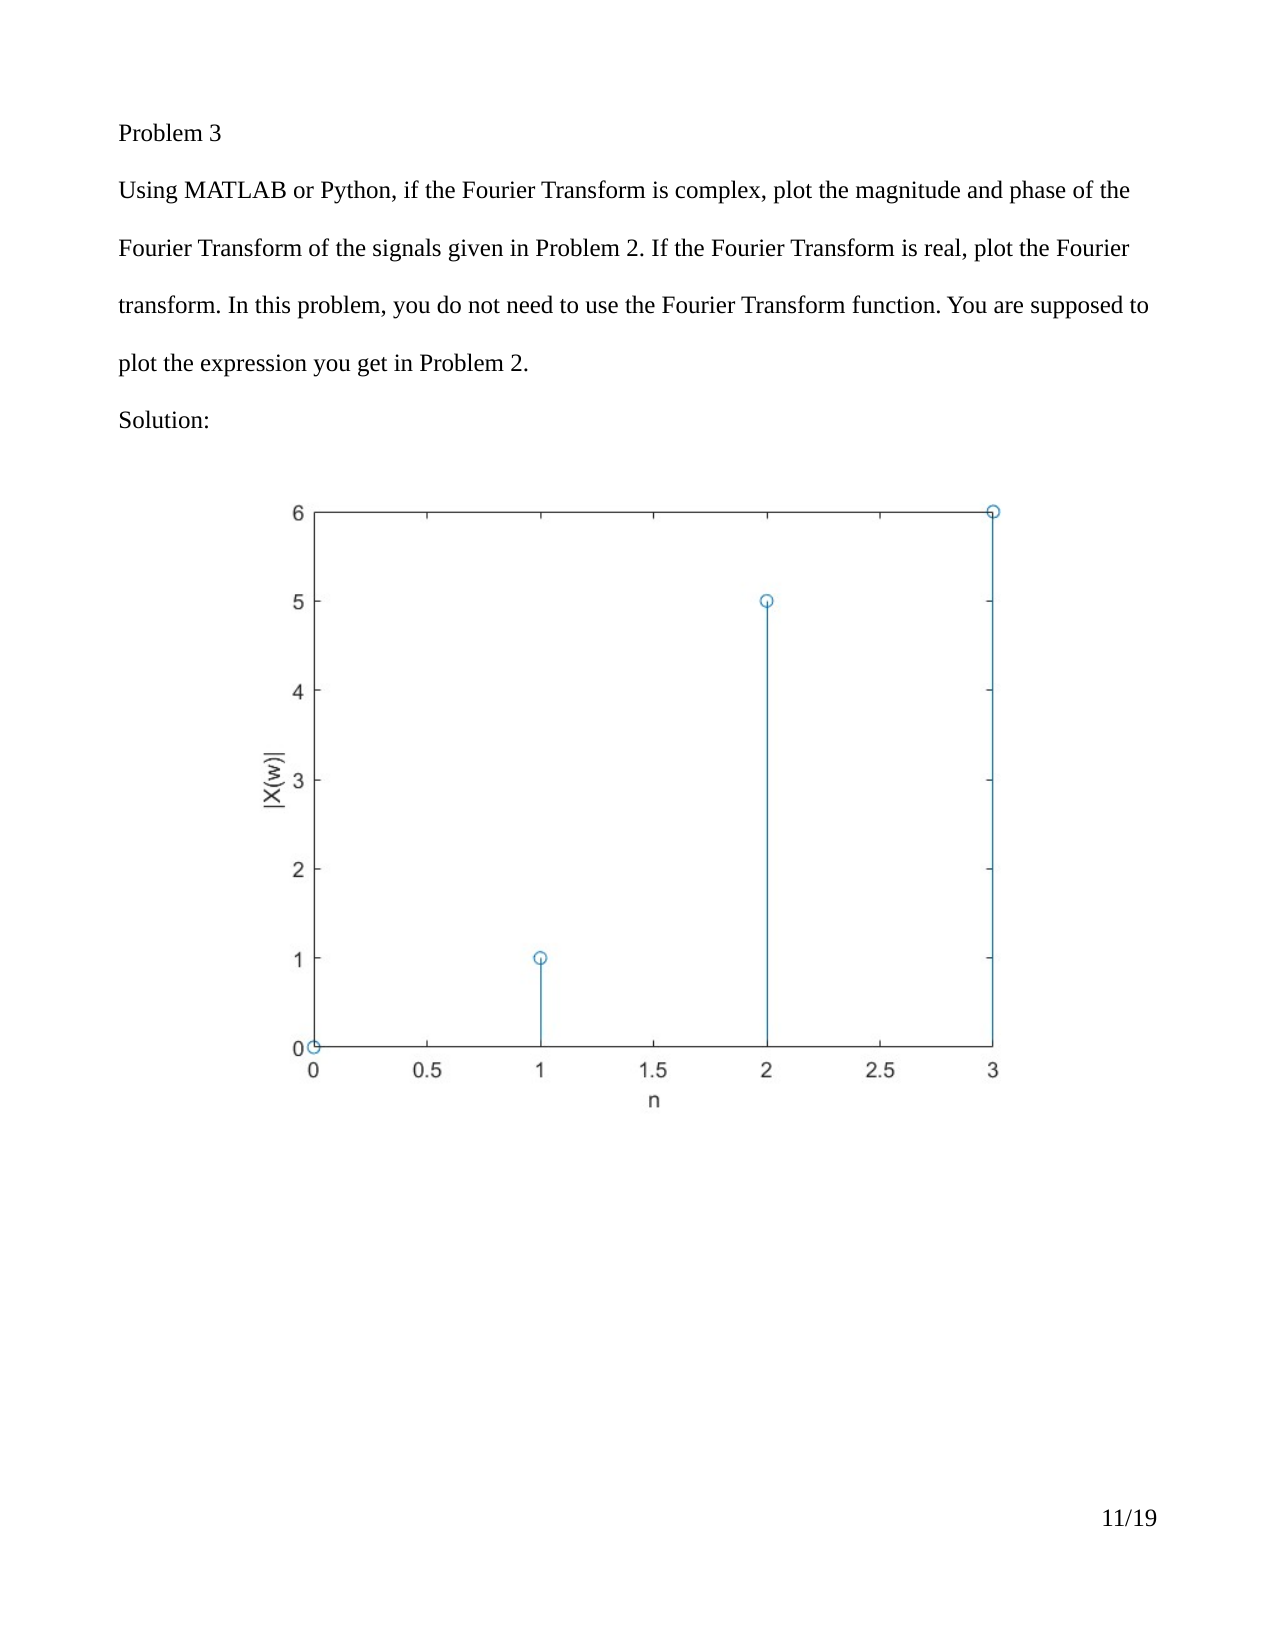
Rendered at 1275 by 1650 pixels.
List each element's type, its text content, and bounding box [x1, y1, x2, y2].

text Problem 3 [118, 118, 1157, 147]
text Solution: [118, 406, 1157, 434]
picture [200, 463, 1075, 1120]
text Using MATLAB or Python, if the Fourier Transform is complex, plot the magnitude and phase of the Fourier Transform of the signals given in Problem 2. If the Fourier Transform is real, plot the Fourier transform. In this problem, you do not need to use the Fourier Transform function. You are supposed to plot the expression you get in Problem 2. [118, 176, 1157, 377]
